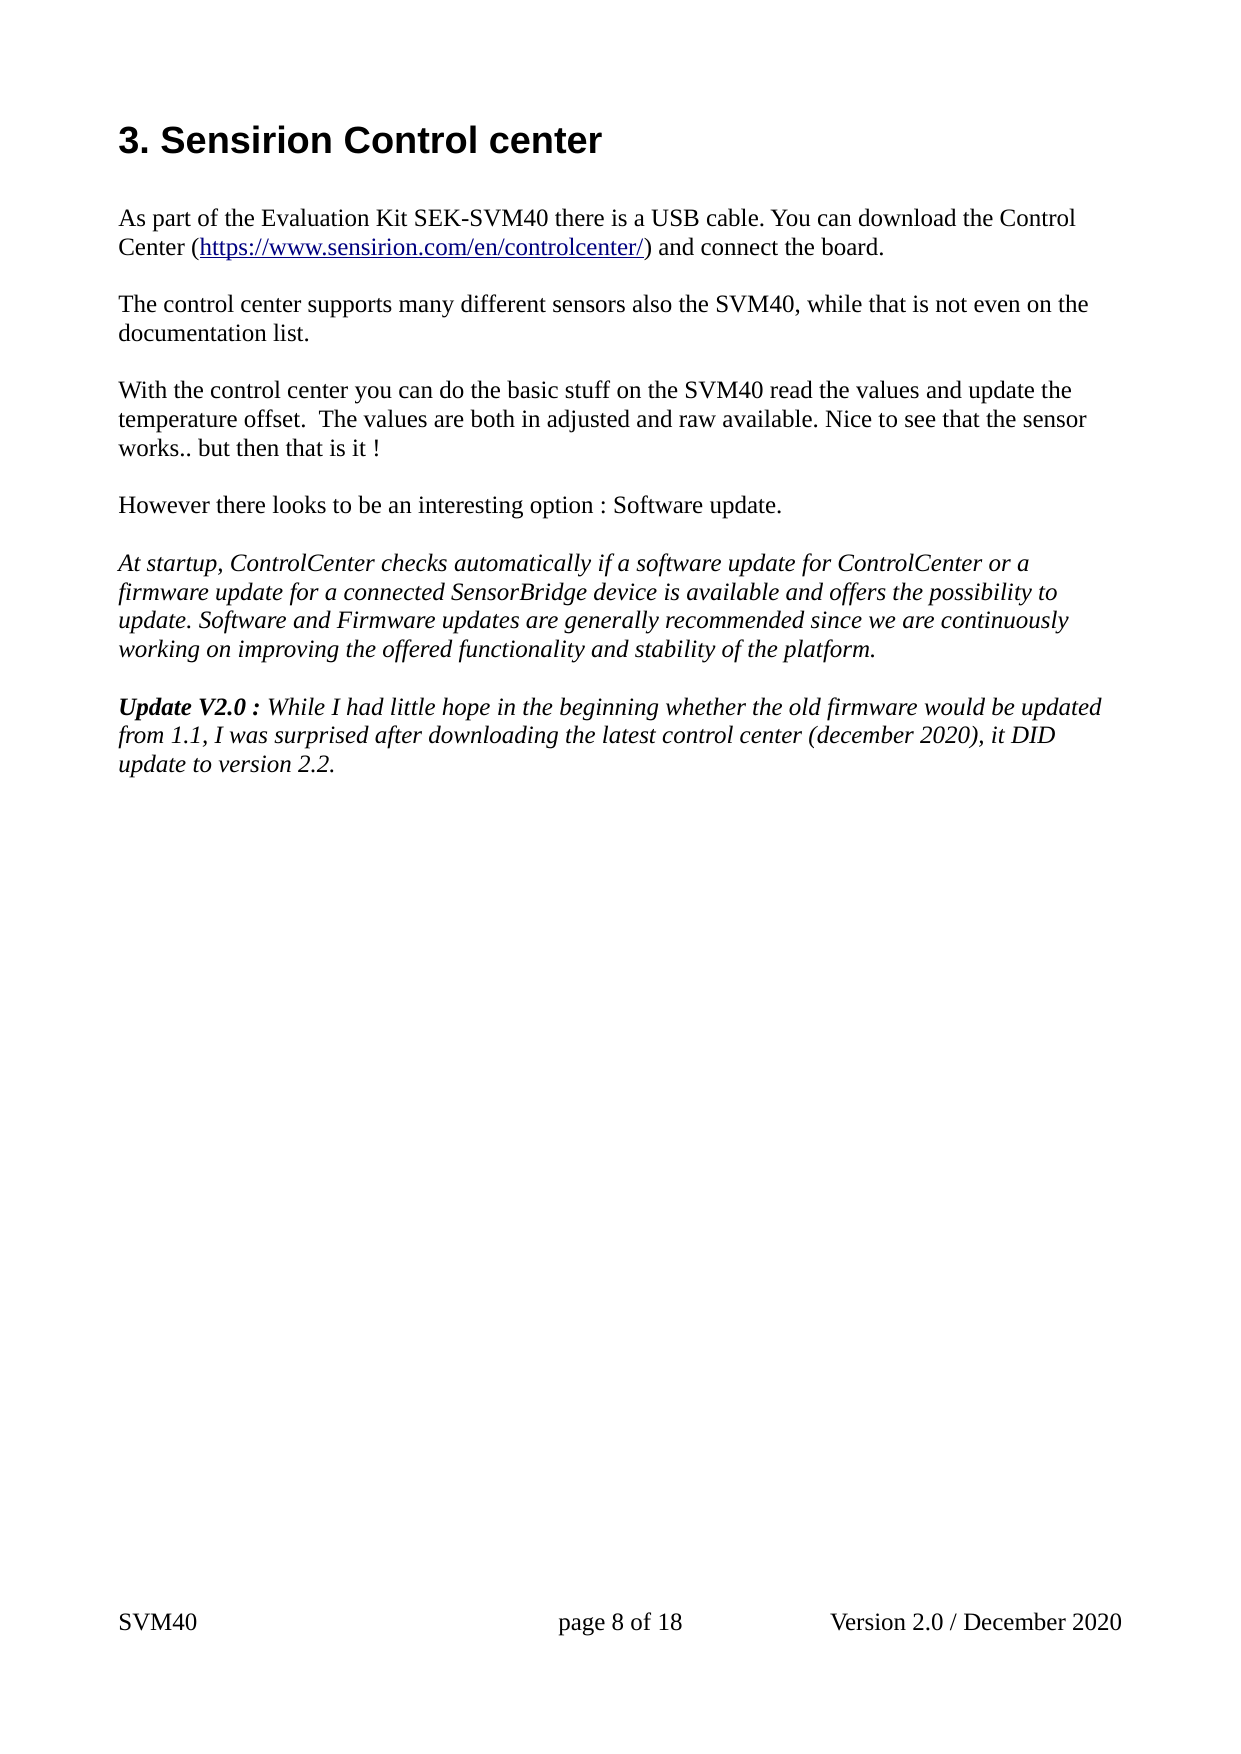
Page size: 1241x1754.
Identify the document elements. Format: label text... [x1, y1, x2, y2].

text Update V2.0 : While I had little hope in the beginning whether the old firmware would be updated from 1.1, I was surprised after downloading the latest control center (december 2020), it DID update to version 2.2. [118, 692, 1122, 778]
text The control center supports many different sensors also the SVM40, while that is not even on the documentation list. [118, 289, 1122, 347]
text However there looks to be an interesting option : Software update. [118, 491, 1122, 519]
text As part of the Evaluation Kit SEK-SVM40 there is a USB cable. You can download the Control Center (https://www.sensirion.com/en/controlcenter/) and connect the board. [118, 203, 1122, 261]
subtitle 3. Sensirion Control center [118, 118, 1122, 162]
text At startup, ControlCenter checks automatically if a software update for ControlCenter or a firmware update for a connected SensorBridge device is available and offers the possibility to update. Software and Firmware updates are generally recommended since we are continuously working on improving the offered functionality and stability of the platform. [118, 548, 1122, 663]
text With the control center you can do the basic stuff on the SVM40 read the values and update the temperature offset. The values are both in adjusted and raw available. Nice to see that the sensor works.. but then that is it ! [118, 376, 1122, 462]
